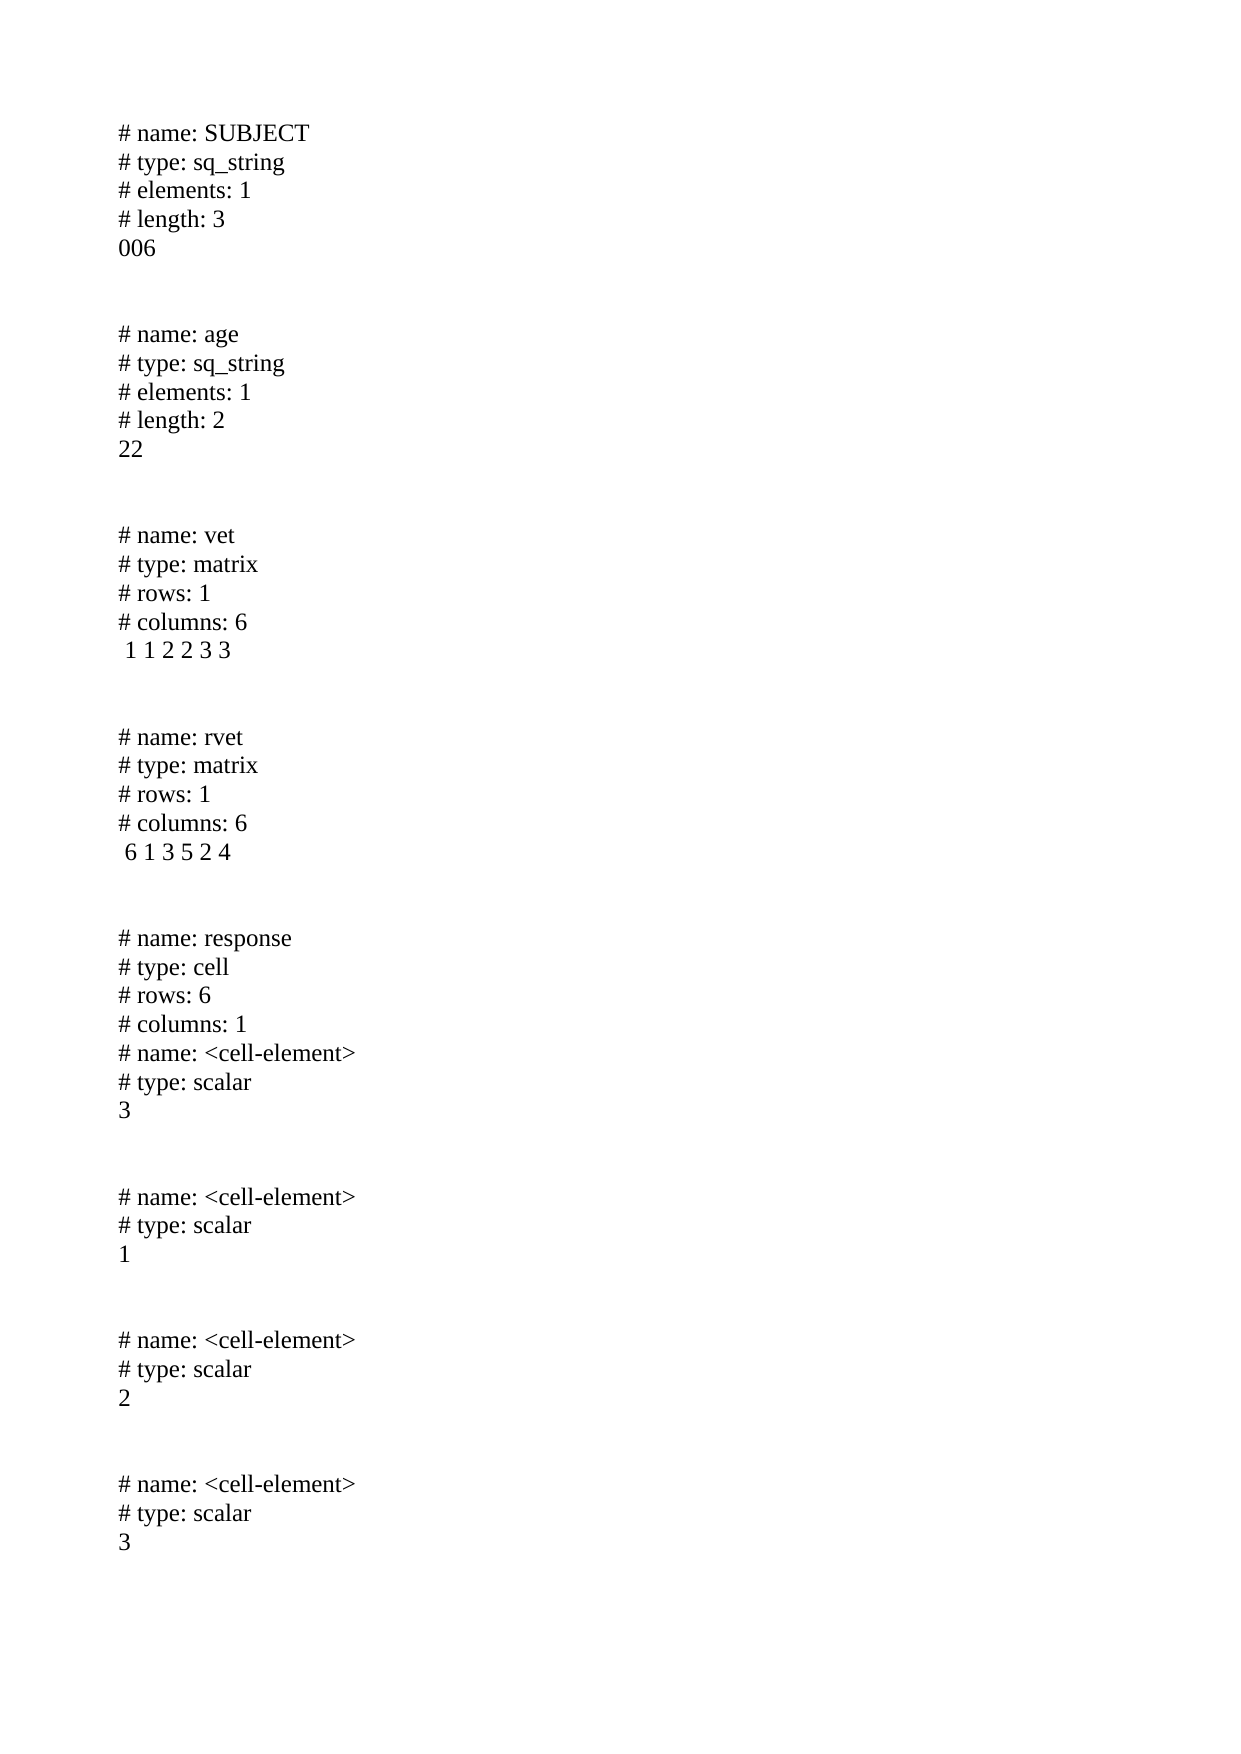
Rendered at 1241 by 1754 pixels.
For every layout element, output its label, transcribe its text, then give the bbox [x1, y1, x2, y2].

text 6 1 3 5 2 4 [118, 837, 1122, 866]
text 006 [118, 233, 1122, 262]
text # name: <cell-element> [118, 1469, 1122, 1498]
text # type: matrix [118, 751, 1122, 779]
text # name: rvet [118, 722, 1122, 751]
text 22 [118, 434, 1122, 463]
text # length: 3 [118, 204, 1122, 233]
text 1 [118, 1239, 1122, 1268]
text # type: sq_string [118, 348, 1122, 377]
text # rows: 1 [118, 779, 1122, 808]
text # rows: 1 [118, 578, 1122, 607]
text # name: response [118, 923, 1122, 952]
text # type: scalar [118, 1354, 1122, 1383]
text # type: cell [118, 952, 1122, 981]
text # name: <cell-element> [118, 1326, 1122, 1354]
text # columns: 6 [118, 607, 1122, 636]
text # name: SUBJECT [118, 118, 1122, 147]
text # elements: 1 [118, 377, 1122, 406]
text 3 [118, 1096, 1122, 1124]
text # type: scalar [118, 1067, 1122, 1096]
text # type: scalar [118, 1211, 1122, 1239]
text # name: vet [118, 521, 1122, 549]
text # type: scalar [118, 1498, 1122, 1527]
text 3 [118, 1527, 1122, 1556]
text # columns: 6 [118, 808, 1122, 837]
text # length: 2 [118, 406, 1122, 434]
text # name: <cell-element> [118, 1038, 1122, 1067]
text # rows: 6 [118, 981, 1122, 1009]
text # name: age [118, 319, 1122, 348]
text # columns: 1 [118, 1009, 1122, 1038]
text # type: sq_string [118, 147, 1122, 176]
text # name: <cell-element> [118, 1182, 1122, 1211]
text 2 [118, 1383, 1122, 1412]
text # type: matrix [118, 549, 1122, 578]
text # elements: 1 [118, 176, 1122, 204]
text 1 1 2 2 3 3 [118, 636, 1122, 664]
